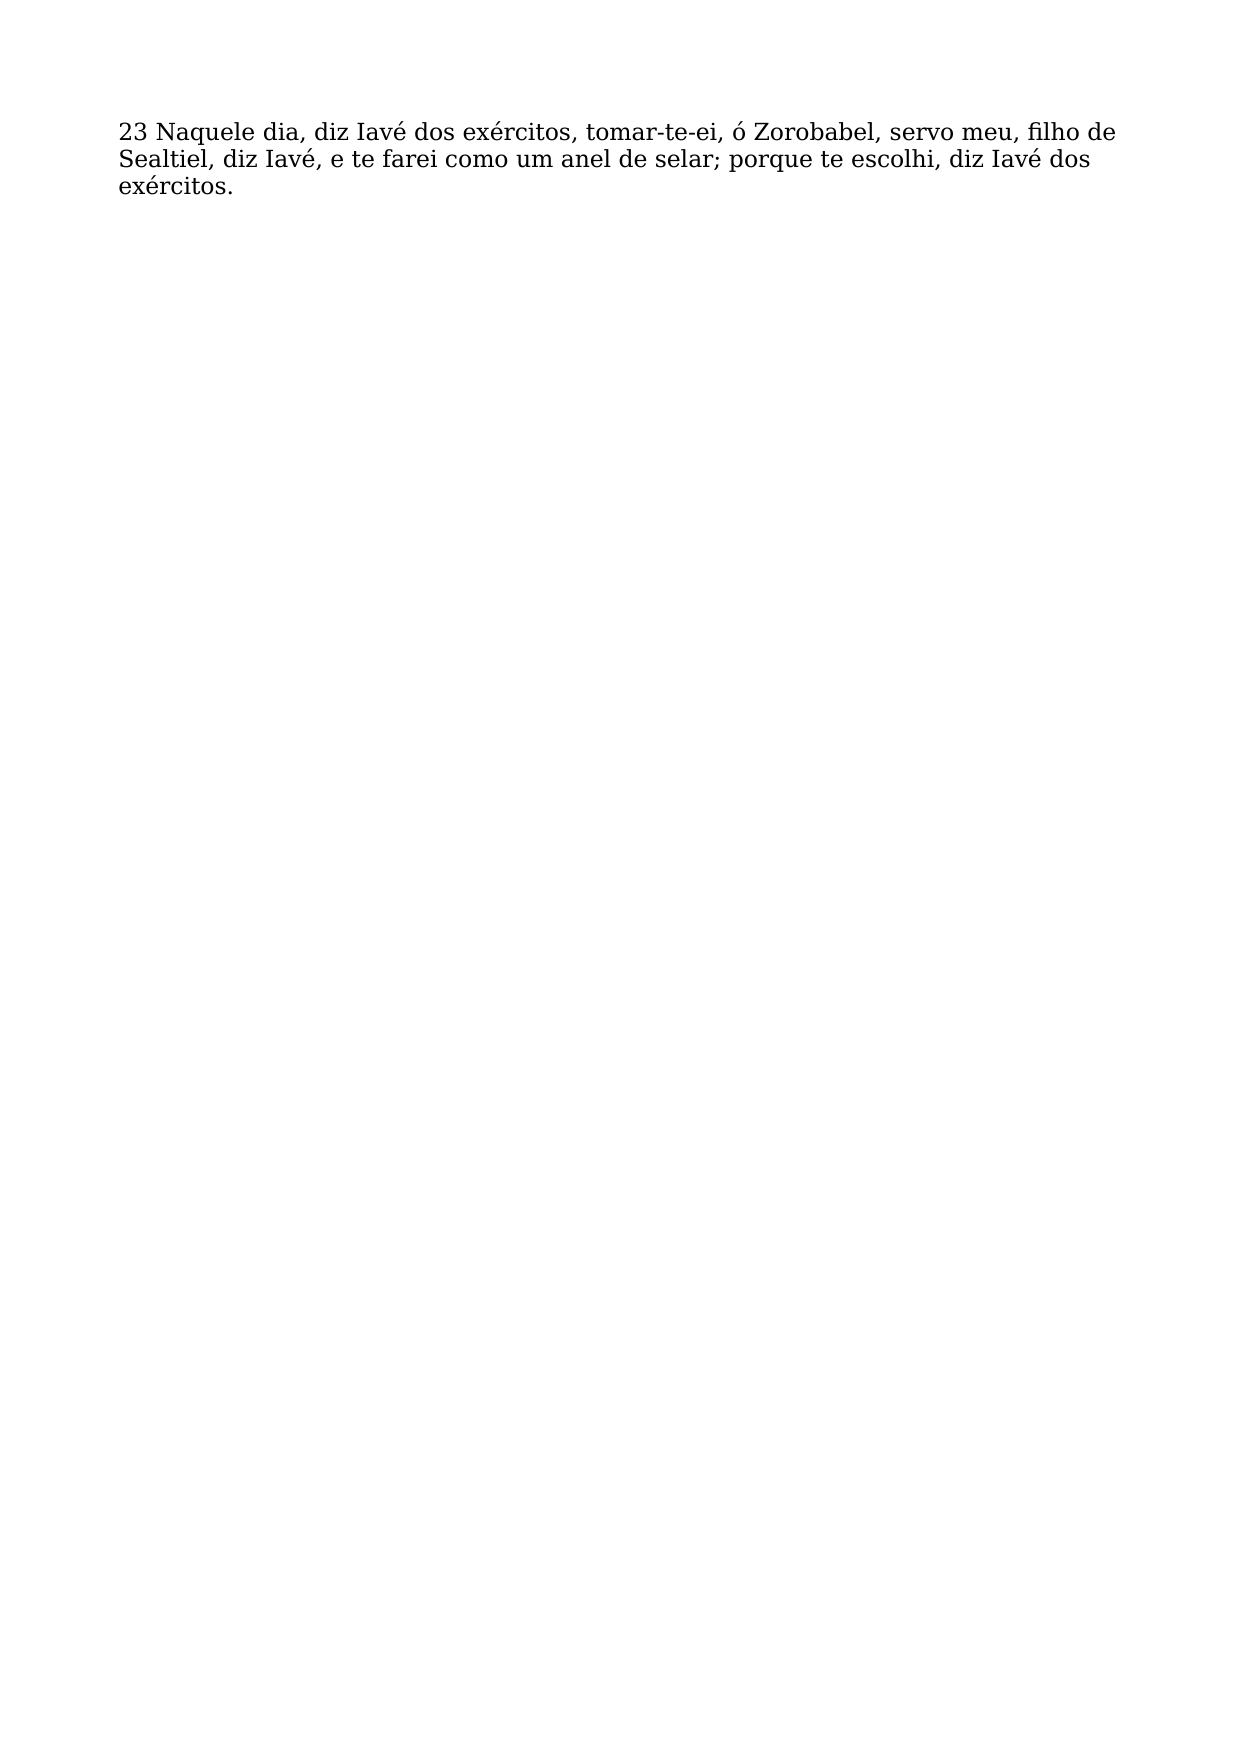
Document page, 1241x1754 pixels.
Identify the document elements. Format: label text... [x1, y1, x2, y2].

text 23 Naquele dia, diz Iavé dos exércitos, tomar-te-ei, ó Zorobabel, servo meu, filho de Sealtiel, diz Iavé, e te farei como um anel de selar; porque te escolhi, diz Iavé dos exércitos. [118, 118, 1122, 200]
